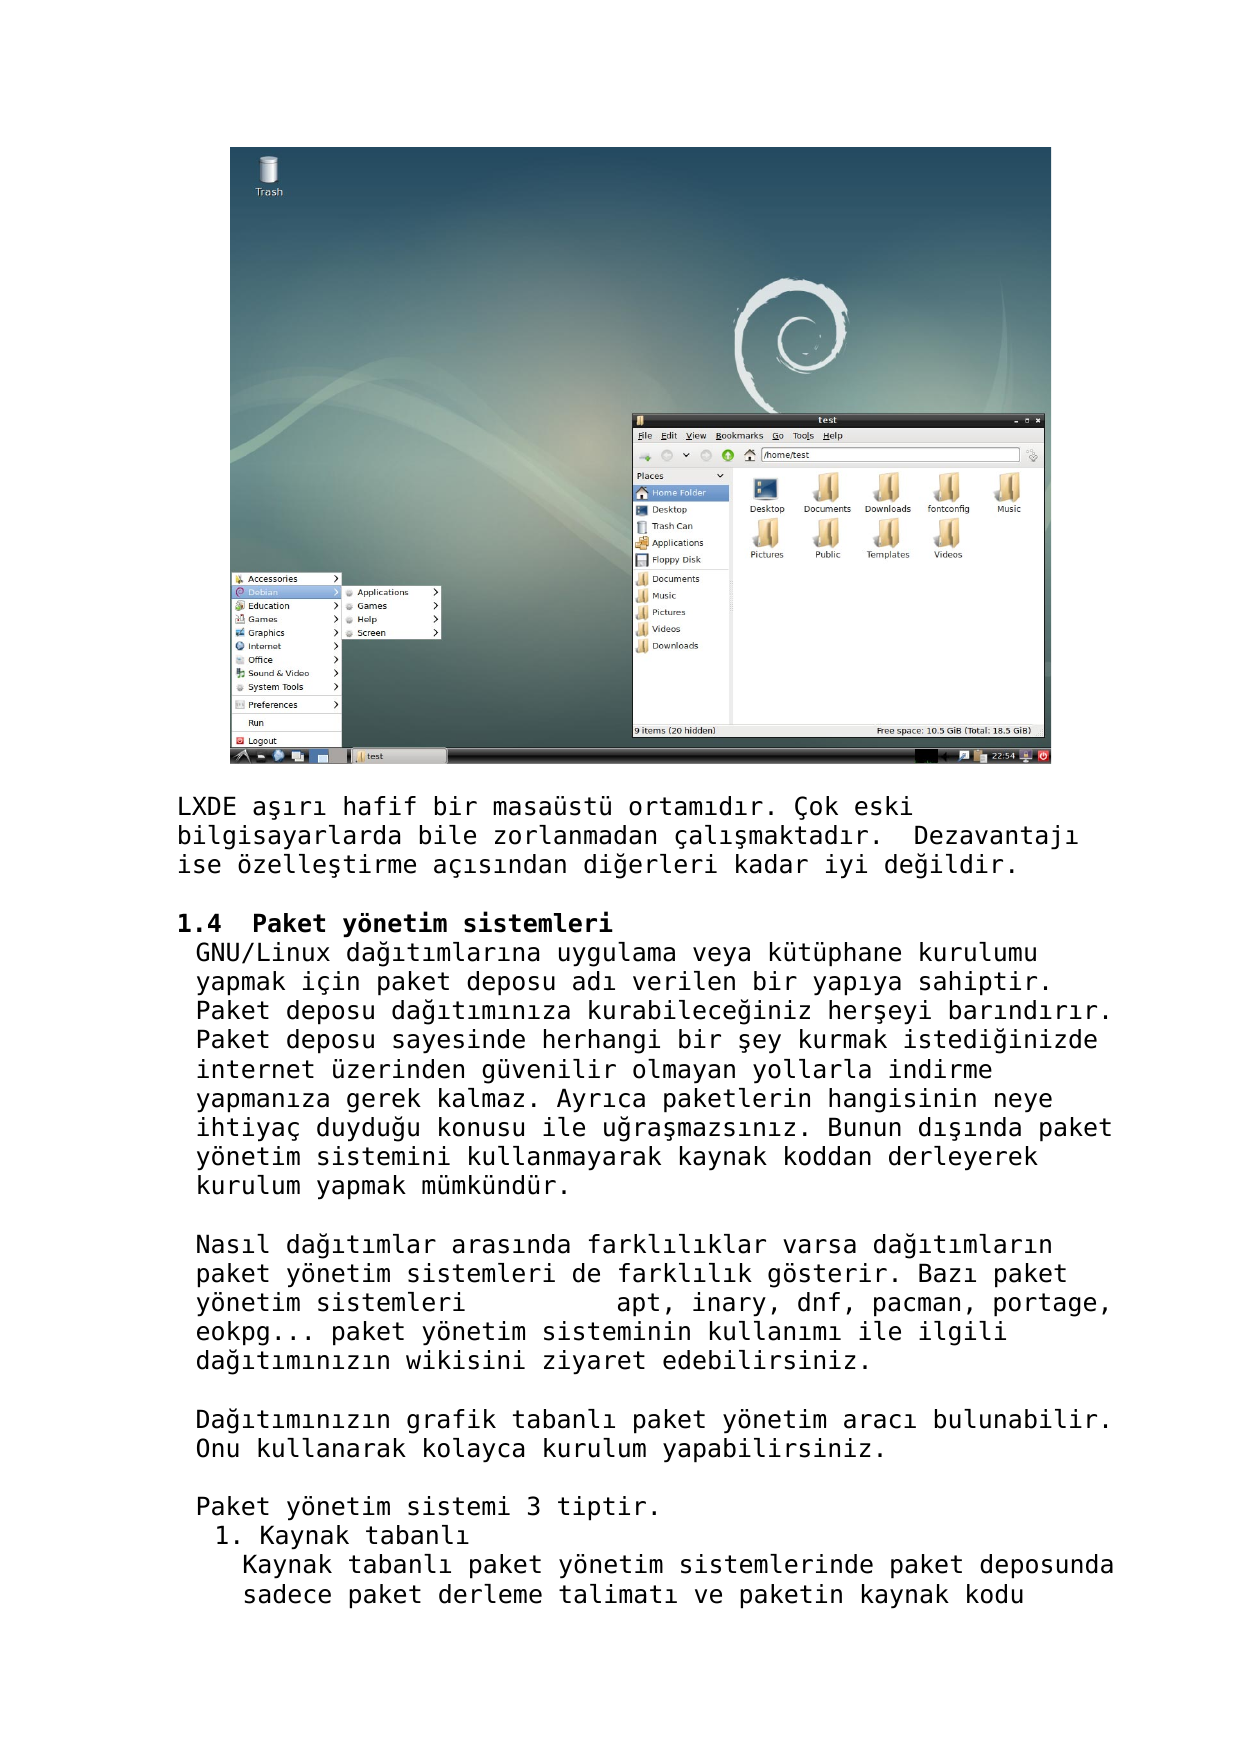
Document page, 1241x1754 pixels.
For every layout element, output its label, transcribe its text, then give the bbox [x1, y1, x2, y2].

text Paket yönetim sistemi 3 tiptir. [195, 1492, 1123, 1522]
text Nasıl dağıtımlar arasında farklılıklar varsa dağıtımların paket yönetim sistemleri de farklılık gösterir. Bazı paket yönetim sistemleri apt, inary, dnf, pacman, portage, eokpg... paket yönetim sisteminin kullanımı ile ilgili dağıtımınızın wikisini ziyaret edebilirsiniz. [195, 1230, 1123, 1376]
picture [230, 147, 1052, 764]
text Kaynak tabanlı paket yönetim sistemlerinde paket deposunda sadece paket derleme talimatı ve paketin kaynak kodu [242, 1551, 1123, 1609]
text 1. Kaynak tabanlı [214, 1522, 1123, 1551]
text GNU/Linux dağıtımlarına uygulama veya kütüphane kurulumu yapmak için paket deposu adı verilen bir yapıya sahiptir. Paket deposu dağıtımınıza kurabileceğiniz herşeyi barındırır. Paket deposu sayesinde herhangi bir şey kurmak istediğinizde internet üzerinden güvenilir olmayan yollarla indirme yapmanıza gerek kalmaz. Ayrıca paketlerin hangisinin neye ihtiyaç duyduğu konusu ile uğraşmazsınız. Bunun dışında paket yönetim sistemini kullanmayarak kaynak koddan derleyerek kurulum yapmak mümkündür. [195, 938, 1123, 1201]
text 1.4 Paket yönetim sistemleri [177, 909, 1123, 938]
text Dağıtımınızın grafik tabanlı paket yönetim aracı bulunabilir. Onu kullanarak kolayca kurulum yapabilirsiniz. [195, 1405, 1123, 1463]
text LXDE aşırı hafif bir masaüstü ortamıdır. Çok eski bilgisayarlarda bile zorlanmadan çalışmaktadır. Dezavantajı ise özelleştirme açısından diğerleri kadar iyi değildir. [177, 147, 1123, 880]
